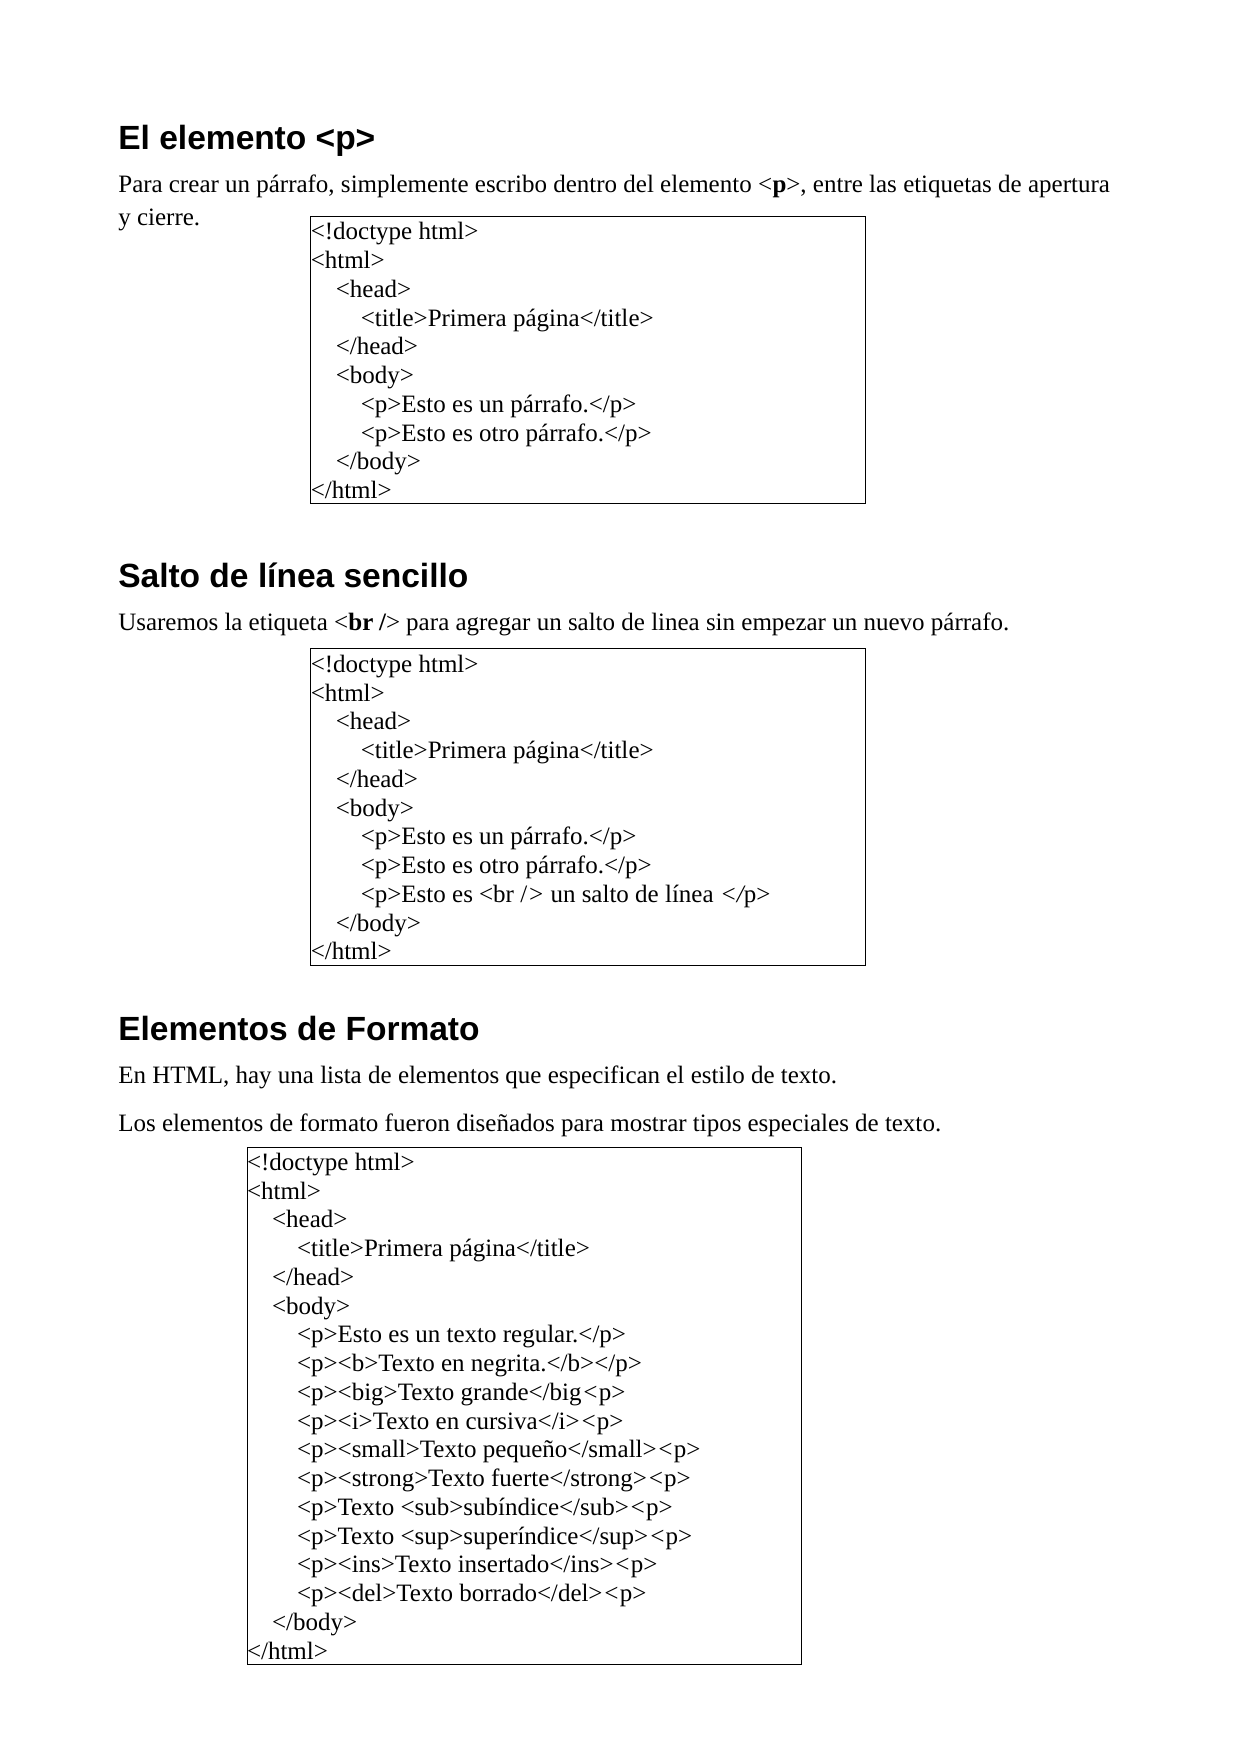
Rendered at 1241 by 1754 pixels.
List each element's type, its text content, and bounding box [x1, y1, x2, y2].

text Usaremos la etiqueta <br /> para agregar un salto de linea sin empezar un nuevo párrafo. [118, 607, 1122, 636]
subtitle El elemento <p> [118, 118, 1122, 157]
text Para crear un párrafo, simplemente escribo dentro del elemento <p>, entre las etiquetas de apertura y cierre. [118, 169, 1122, 231]
subtitle Elementos de Formato [118, 1009, 1122, 1048]
text Los elementos de formato fueron diseñados para mostrar tipos especiales de texto. [118, 1108, 1122, 1137]
text En HTML, hay una lista de elementos que especifican el estilo de texto. [118, 1060, 1122, 1089]
subtitle Salto de línea sencillo [118, 556, 1122, 595]
